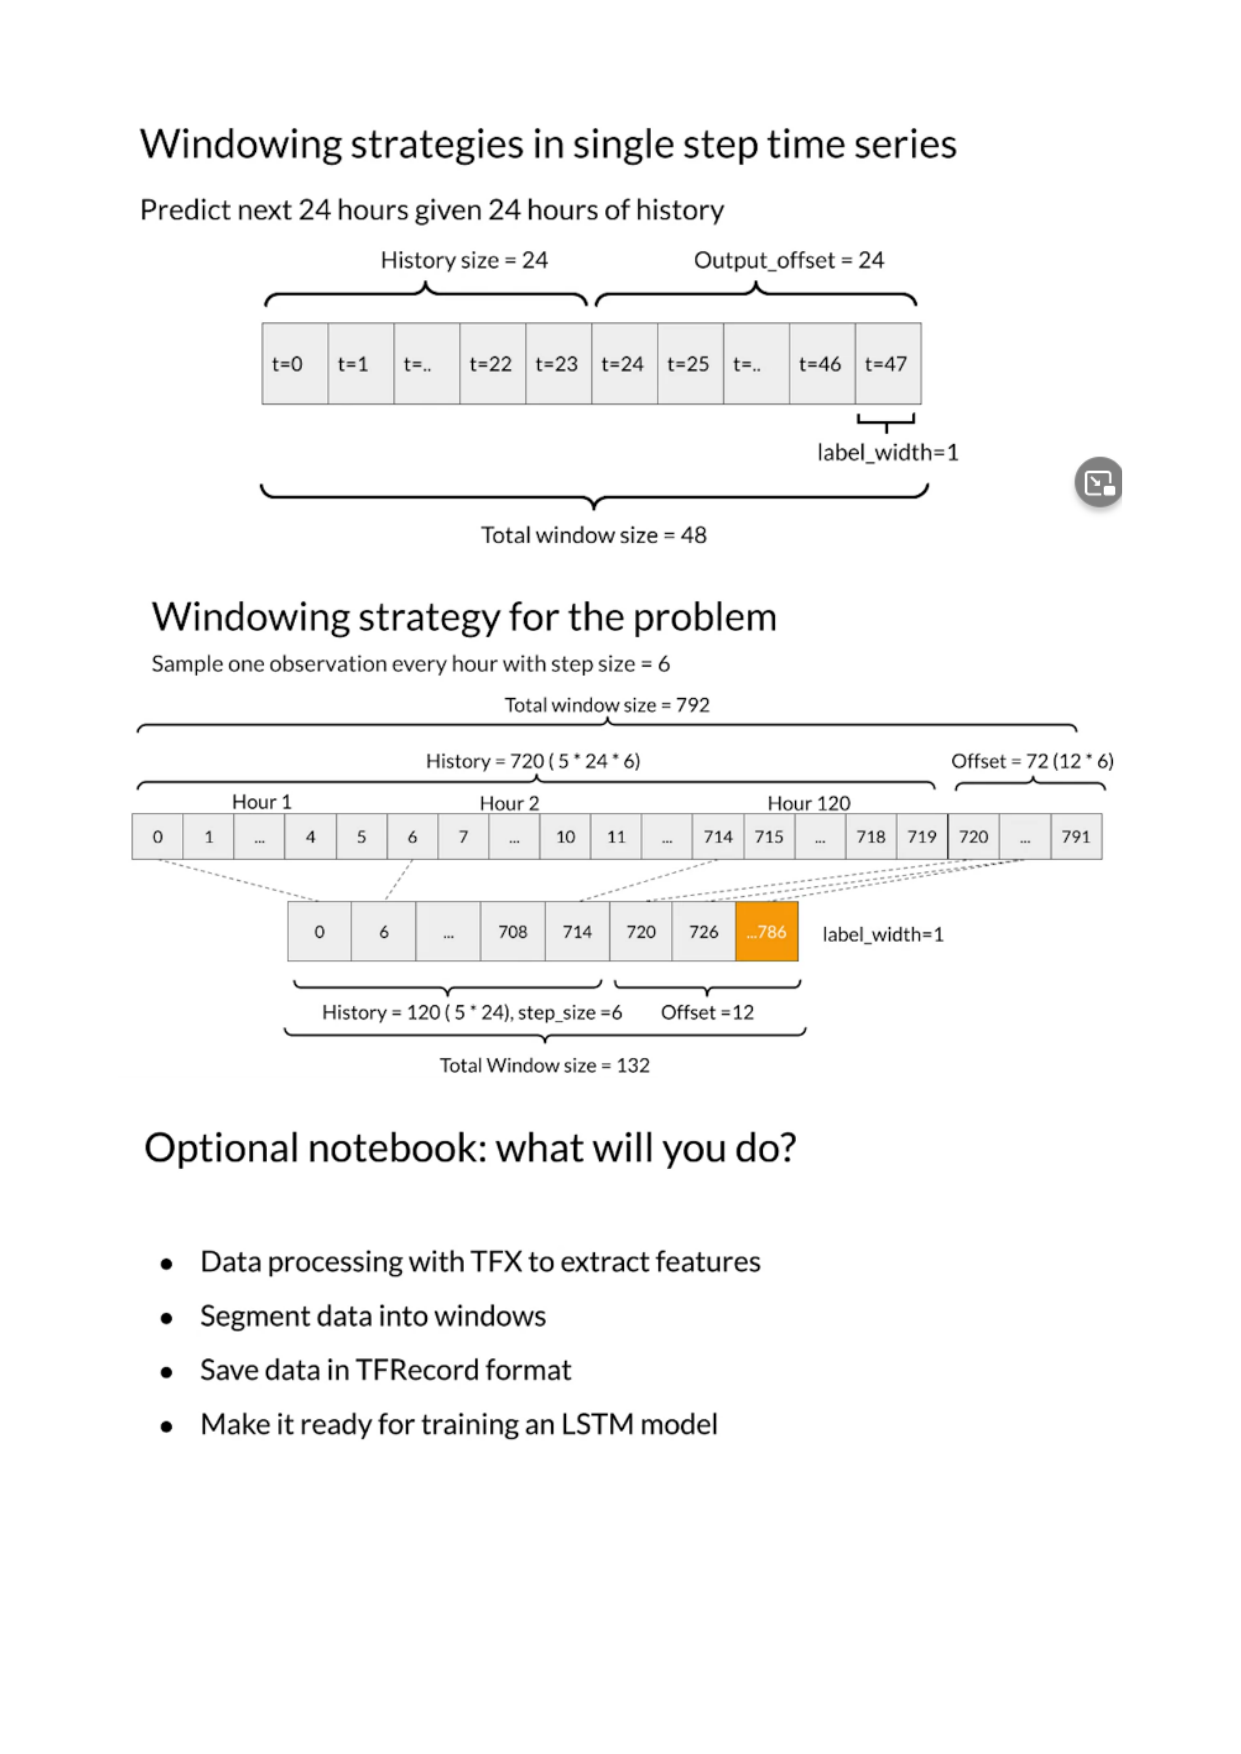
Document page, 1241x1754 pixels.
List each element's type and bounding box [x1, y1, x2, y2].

picture [118, 1121, 1123, 1462]
picture [118, 118, 1123, 552]
picture [118, 594, 1123, 1078]
